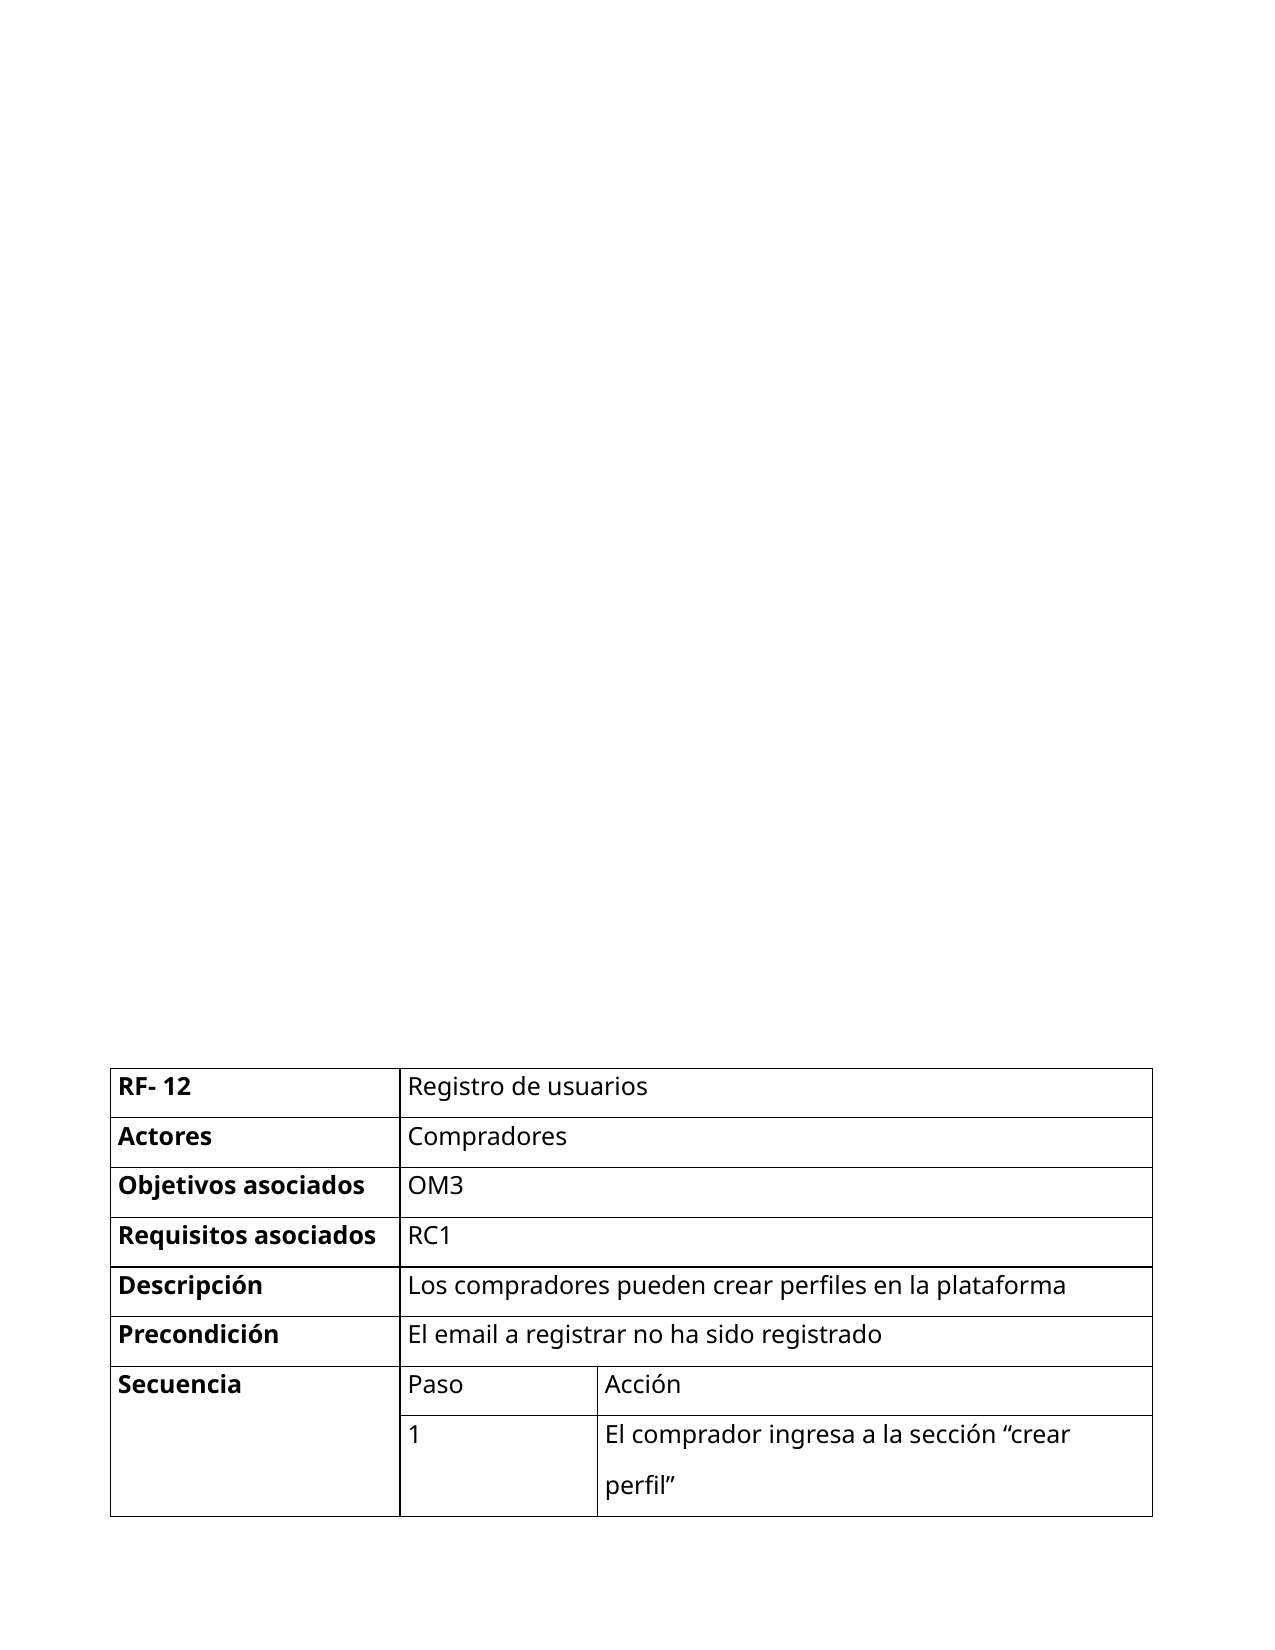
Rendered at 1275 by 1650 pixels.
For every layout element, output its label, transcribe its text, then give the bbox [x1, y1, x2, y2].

table_cell Secuencia [111, 1367, 399, 1516]
table_header Registro de usuarios [401, 1069, 1152, 1117]
table_cell RC1 [401, 1218, 1152, 1266]
table_cell Descripción [111, 1268, 399, 1316]
table_cell Objetivos asociados [111, 1168, 399, 1217]
table_cell Paso [401, 1367, 597, 1415]
table_cell Requisitos asociados [111, 1218, 399, 1266]
table_cell Precondición [111, 1317, 399, 1366]
table_header RF- 12 [111, 1069, 399, 1117]
table_cell Actores [111, 1118, 399, 1167]
table_cell El comprador ingresa a la sección “crear perfil” [598, 1416, 1152, 1516]
table_cell El email a registrar no ha sido registrado [401, 1317, 1152, 1366]
table_cell Compradores [401, 1118, 1152, 1167]
table_cell Los compradores pueden crear perfiles en la plataforma [401, 1268, 1152, 1316]
table_cell 1 [401, 1416, 597, 1516]
table_cell OM3 [401, 1168, 1152, 1217]
table_cell Acción [598, 1367, 1152, 1415]
